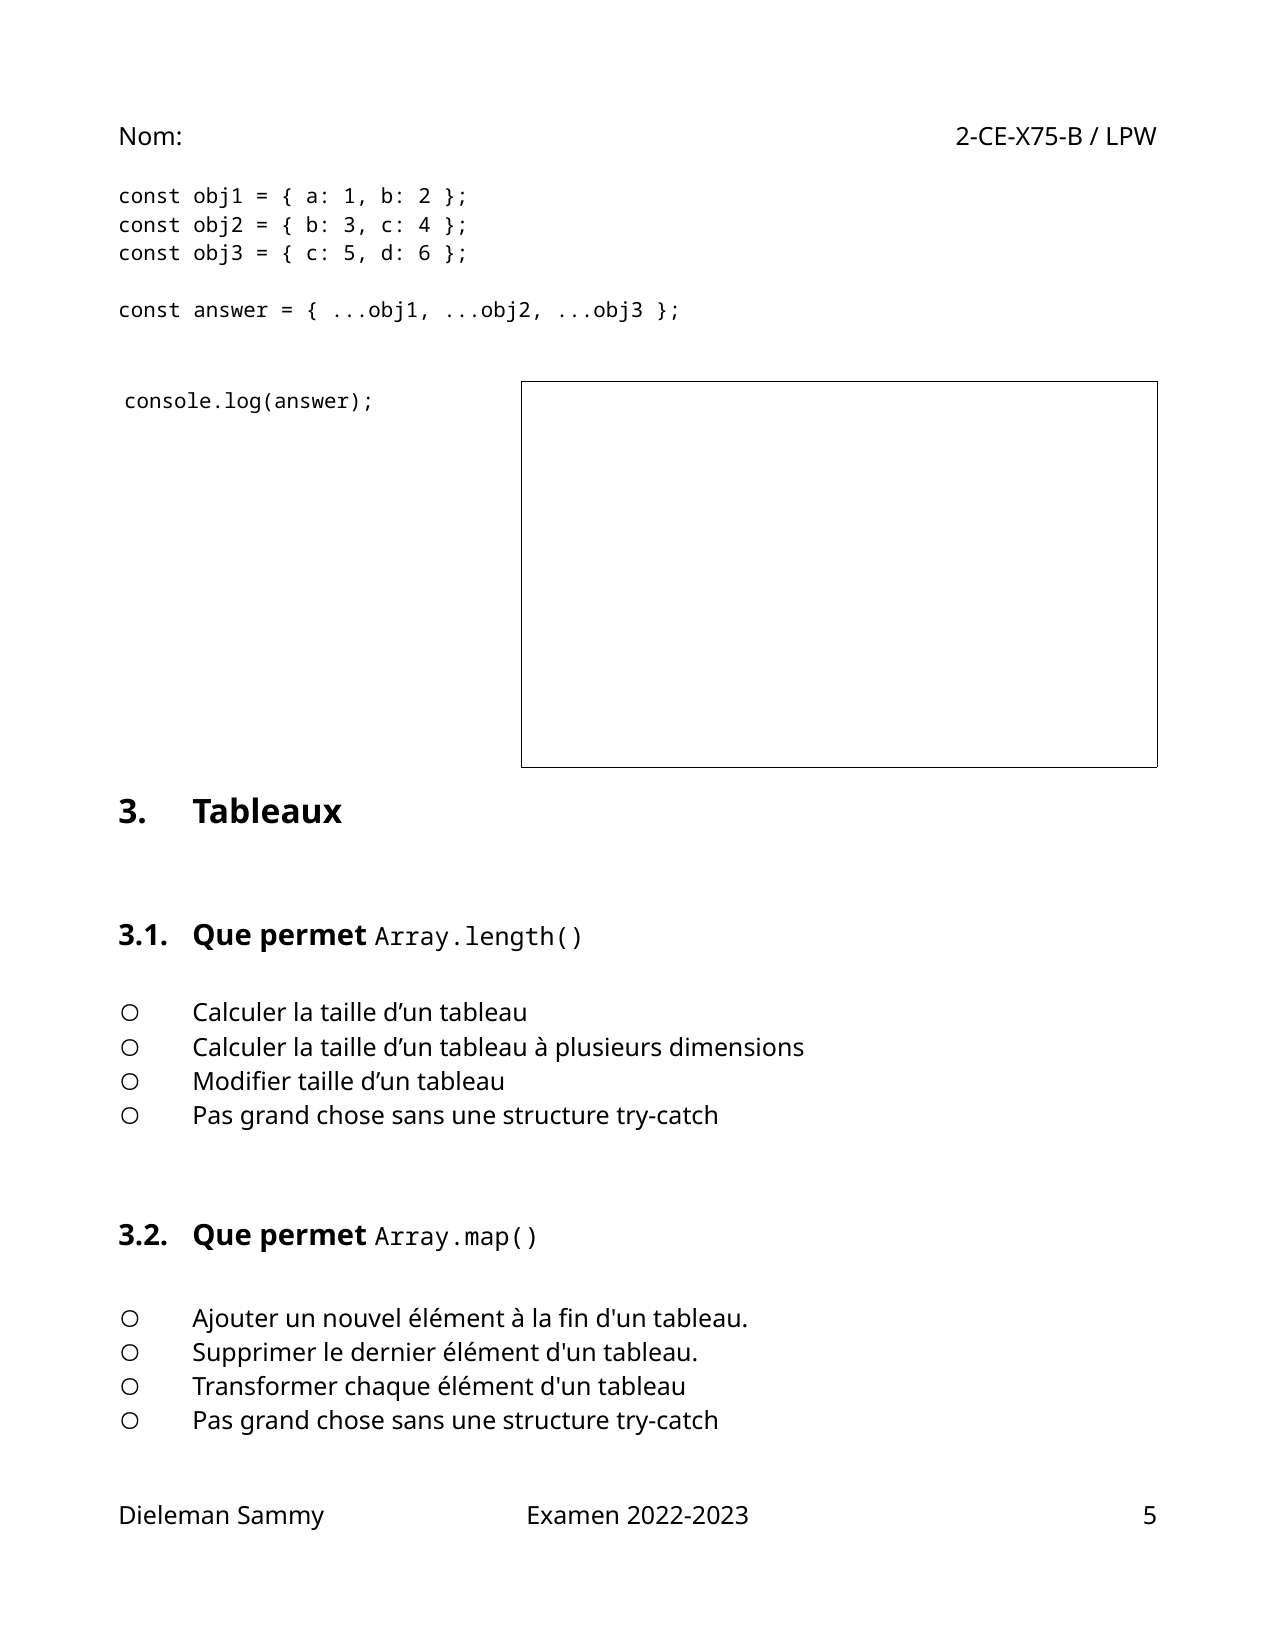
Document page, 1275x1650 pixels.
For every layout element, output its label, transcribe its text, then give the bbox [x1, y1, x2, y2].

text ○ Transformer chaque élément d'un tableau [118, 1368, 1157, 1402]
text const obj1 = { a: 1, b: 2 }; [118, 182, 1157, 210]
text ○ Pas grand chose sans une structure try-catch [118, 1402, 1157, 1437]
text const obj2 = { b: 3, c: 4 }; [118, 210, 1157, 238]
text ○ Ajouter un nouvel élément à la fin d'un tableau. [118, 1300, 1157, 1334]
text ○ Supprimer le dernier élément d'un tableau. [118, 1334, 1157, 1368]
subtitle Tableaux [118, 788, 1157, 834]
subtitle Que permet Array.length() [118, 914, 1157, 954]
text ○ Modifier taille d’un tableau [118, 1063, 1157, 1097]
text ○ Pas grand chose sans une structure try-catch [118, 1097, 1157, 1131]
table_header [522, 382, 1157, 767]
text ○ Calculer la taille d’un tableau à plusieurs dimensions [118, 1029, 1157, 1063]
subtitle Que permet Array.map() [118, 1214, 1157, 1254]
text const obj3 = { c: 5, d: 6 }; [118, 238, 1157, 267]
table_header console.log(answer); [118, 381, 521, 767]
text ○ Calculer la taille d’un tableau [118, 995, 1157, 1029]
text const answer = { ...obj1, ...obj2, ...obj3 }; [118, 295, 1157, 324]
